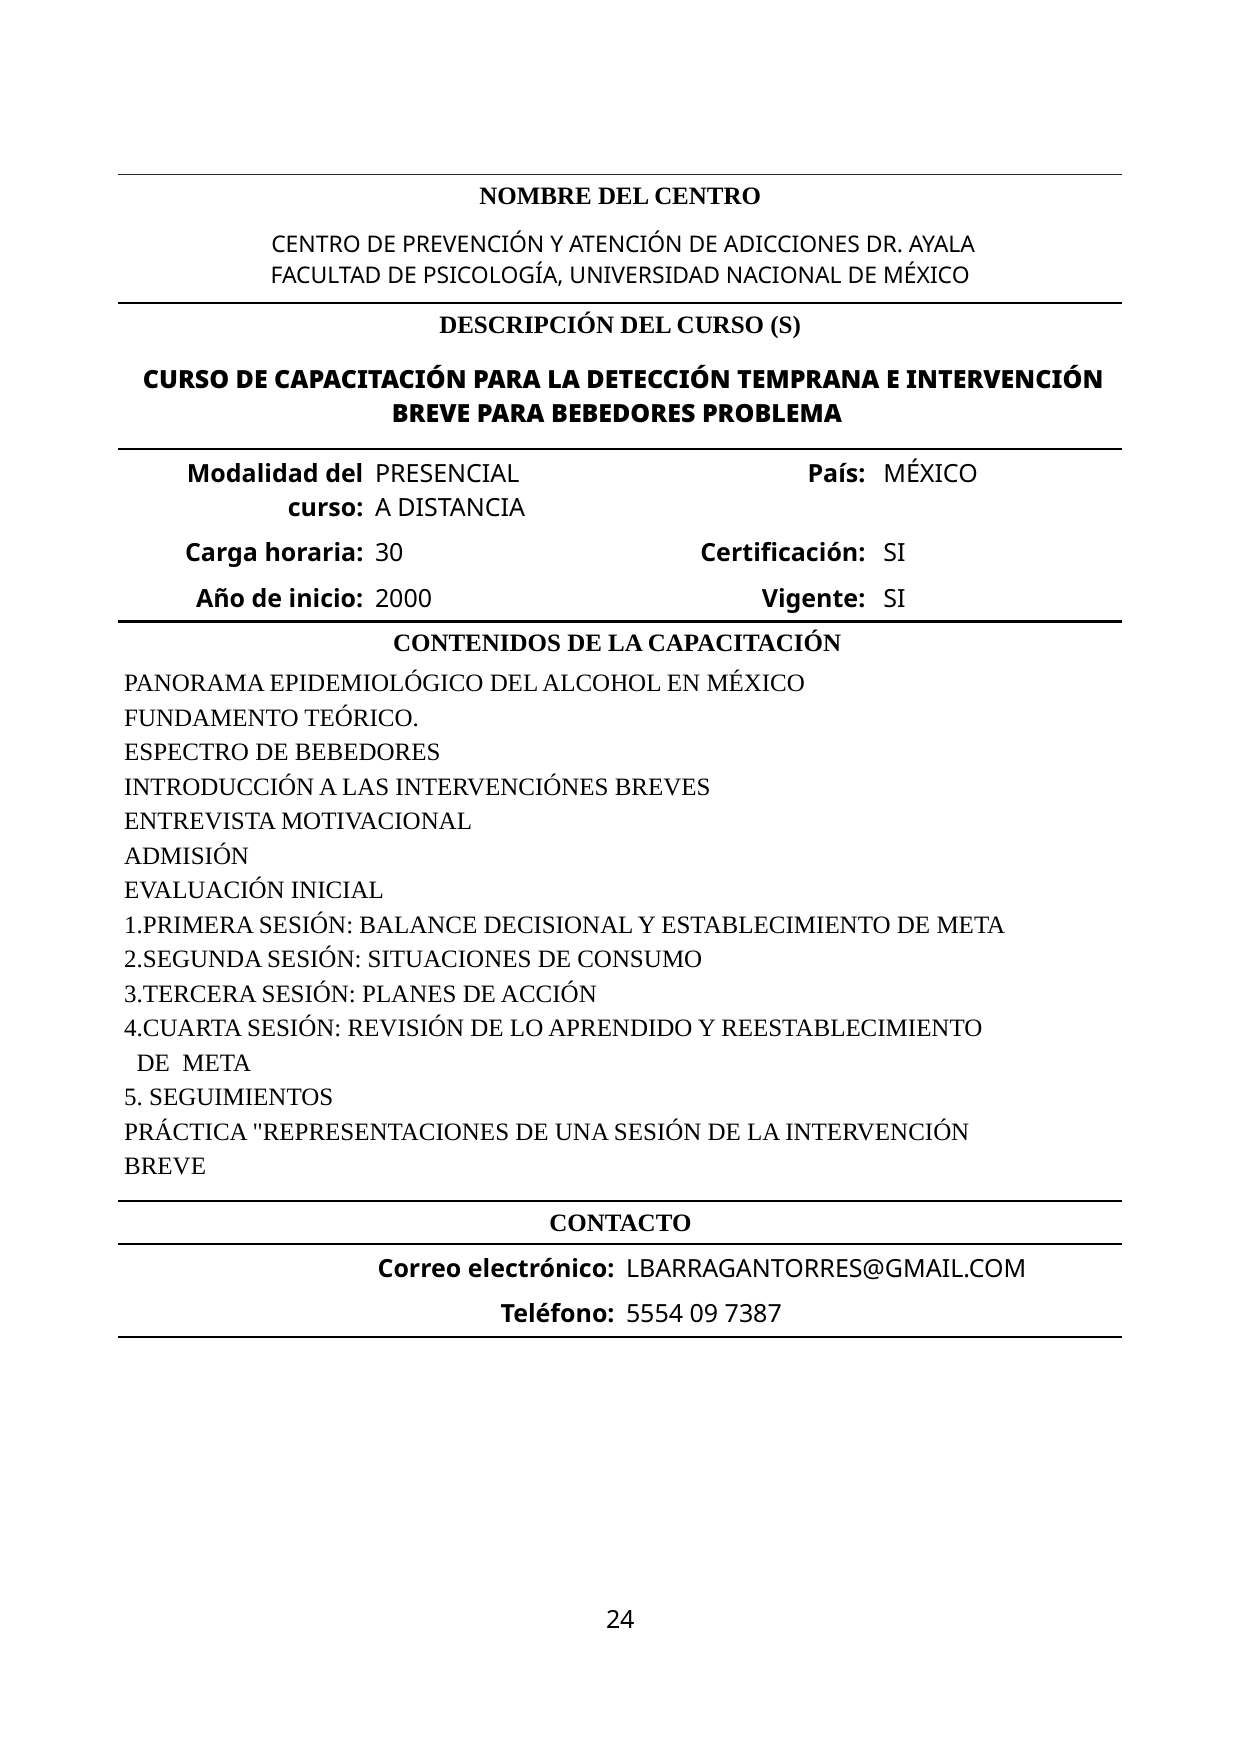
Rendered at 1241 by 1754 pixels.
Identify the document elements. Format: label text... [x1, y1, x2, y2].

table_cell LBARRAGANTORRES@GMAIL.COM [620, 1245, 1122, 1290]
table_header NOMBRE DEL CENTRO [118, 176, 1122, 216]
table_cell DESCRIPCIÓN DEL CURSO (S) [118, 304, 1122, 344]
table_cell Teléfono: [118, 1290, 620, 1336]
table_cell CONTENIDOS DE LA CAPACITACIÓN [118, 623, 1122, 663]
table_cell 30 [369, 529, 620, 575]
table_cell MÉXICO [871, 450, 1122, 529]
table_cell 2000 [369, 575, 620, 620]
table_cell Certificación: [620, 529, 871, 575]
table_cell CURSO DE CAPACITACIÓN PARA LA DETECCIÓN TEMPRANA E INTERVENCIÓN BREVE PARA BEBEDORES PROBLEMA [118, 344, 1122, 448]
table_cell PANORAMA EPIDEMIOLÓGICO DEL ALCOHOL EN MÉXICO FUNDAMENTO TEÓRICO. ESPECTRO DE BEBEDORES INTRODUCCIÓN A LAS INTERVENCIÓNES BREVES ENTREVISTA MOTIVACIONAL ADMISIÓN EVALUACIÓN INICIAL 1.PRIMERA SESIÓN: BALANCE DECISIONAL Y ESTABLECIMIENTO DE META 2.SEGUNDA SESIÓN: SITUACIONES DE CONSUMO 3.TERCERA SESIÓN: PLANES DE ACCIÓN 4.CUARTA SESIÓN: REVISIÓN DE LO APRENDIDO Y REESTABLECIMIENTO DE META 5. SEGUIMIENTOS PRÁCTICA "REPRESENTACIONES DE UNA SESIÓN DE LA INTERVENCIÓN BREVE [118, 663, 1122, 1200]
table_cell SI [871, 575, 1122, 620]
table_cell Modalidad del curso: [118, 450, 369, 529]
table_cell Vigente: [620, 575, 871, 620]
table_cell PRESENCIAL A DISTANCIA [369, 450, 620, 529]
table_cell 5554 09 7387 [620, 1290, 1122, 1336]
table_cell Carga horaria: [118, 529, 369, 575]
table_cell Año de inicio: [118, 575, 369, 620]
table_cell Correo electrónico: [118, 1245, 620, 1290]
table_cell País: [620, 450, 871, 529]
table_cell CENTRO DE PREVENCIÓN Y ATENCIÓN DE ADICCIONES DR. AYALA FACULTAD DE PSICOLOGÍA, UNIVERSIDAD NACIONAL DE MÉXICO [118, 216, 1122, 302]
table_cell CONTACTO [118, 1202, 1122, 1242]
table_cell SI [871, 529, 1122, 575]
